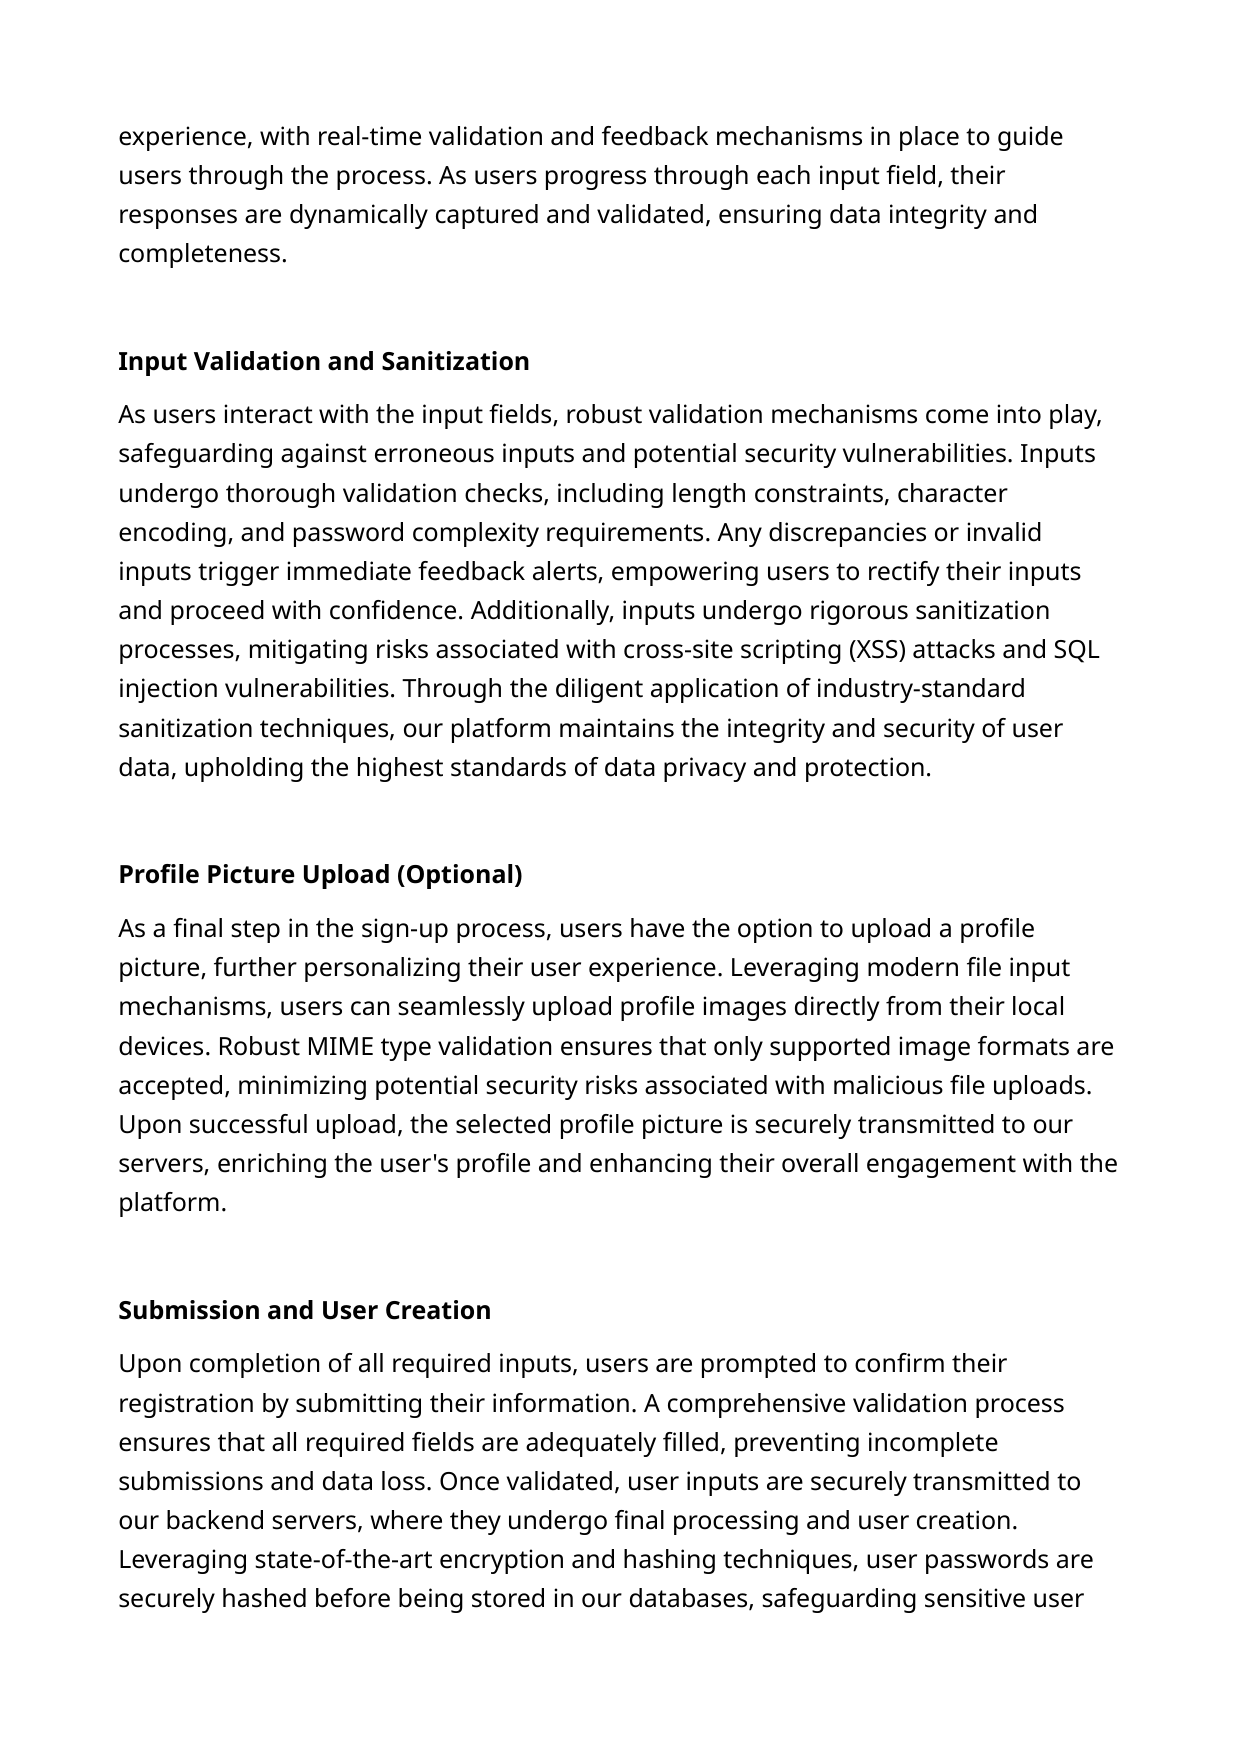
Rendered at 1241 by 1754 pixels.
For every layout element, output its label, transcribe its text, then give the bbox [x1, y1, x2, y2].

text experience, with real-time validation and feedback mechanisms in place to guide users through the process. As users progress through each input field, their responses are dynamically captured and validated, ensuring data integrity and completeness. [118, 118, 1122, 270]
text Submission and User Creation [118, 1292, 1122, 1326]
text As users interact with the input fields, robust validation mechanisms come into play, safeguarding against erroneous inputs and potential security vulnerabilities. Inputs undergo thorough validation checks, including length constraints, character encoding, and password complexity requirements. Any discrepancies or invalid inputs trigger immediate feedback alerts, empowering users to rectify their inputs and proceed with confidence. Additionally, inputs undergo rigorous sanitization processes, mitigating risks associated with cross-site scripting (XSS) attacks and SQL injection vulnerabilities. Through the diligent application of industry-standard sanitization techniques, our platform maintains the integrity and security of user data, upholding the highest standards of data privacy and protection. [118, 397, 1122, 783]
text As a final step in the sign-up process, users have the option to upload a profile picture, further personalizing their user experience. Leveraging modern file input mechanisms, users can seamlessly upload profile images directly from their local devices. Robust MIME type validation ensures that only supported image formats are accepted, minimizing potential security risks associated with malicious file uploads. Upon successful upload, the selected profile picture is securely transmitted to our servers, enriching the user's profile and enhancing their overall engagement with the platform. [118, 911, 1122, 1219]
text Profile Picture Upload (Optional) [118, 857, 1122, 891]
text Input Validation and Sanitization [118, 343, 1122, 377]
text Upon completion of all required inputs, users are prompted to confirm their registration by submitting their information. A comprehensive validation process ensures that all required fields are adequately filled, preventing incomplete submissions and data loss. Once validated, user inputs are securely transmitted to our backend servers, where they undergo final processing and user creation. Leveraging state-of-the-art encryption and hashing techniques, user passwords are securely hashed before being stored in our databases, safeguarding sensitive user [118, 1346, 1122, 1615]
